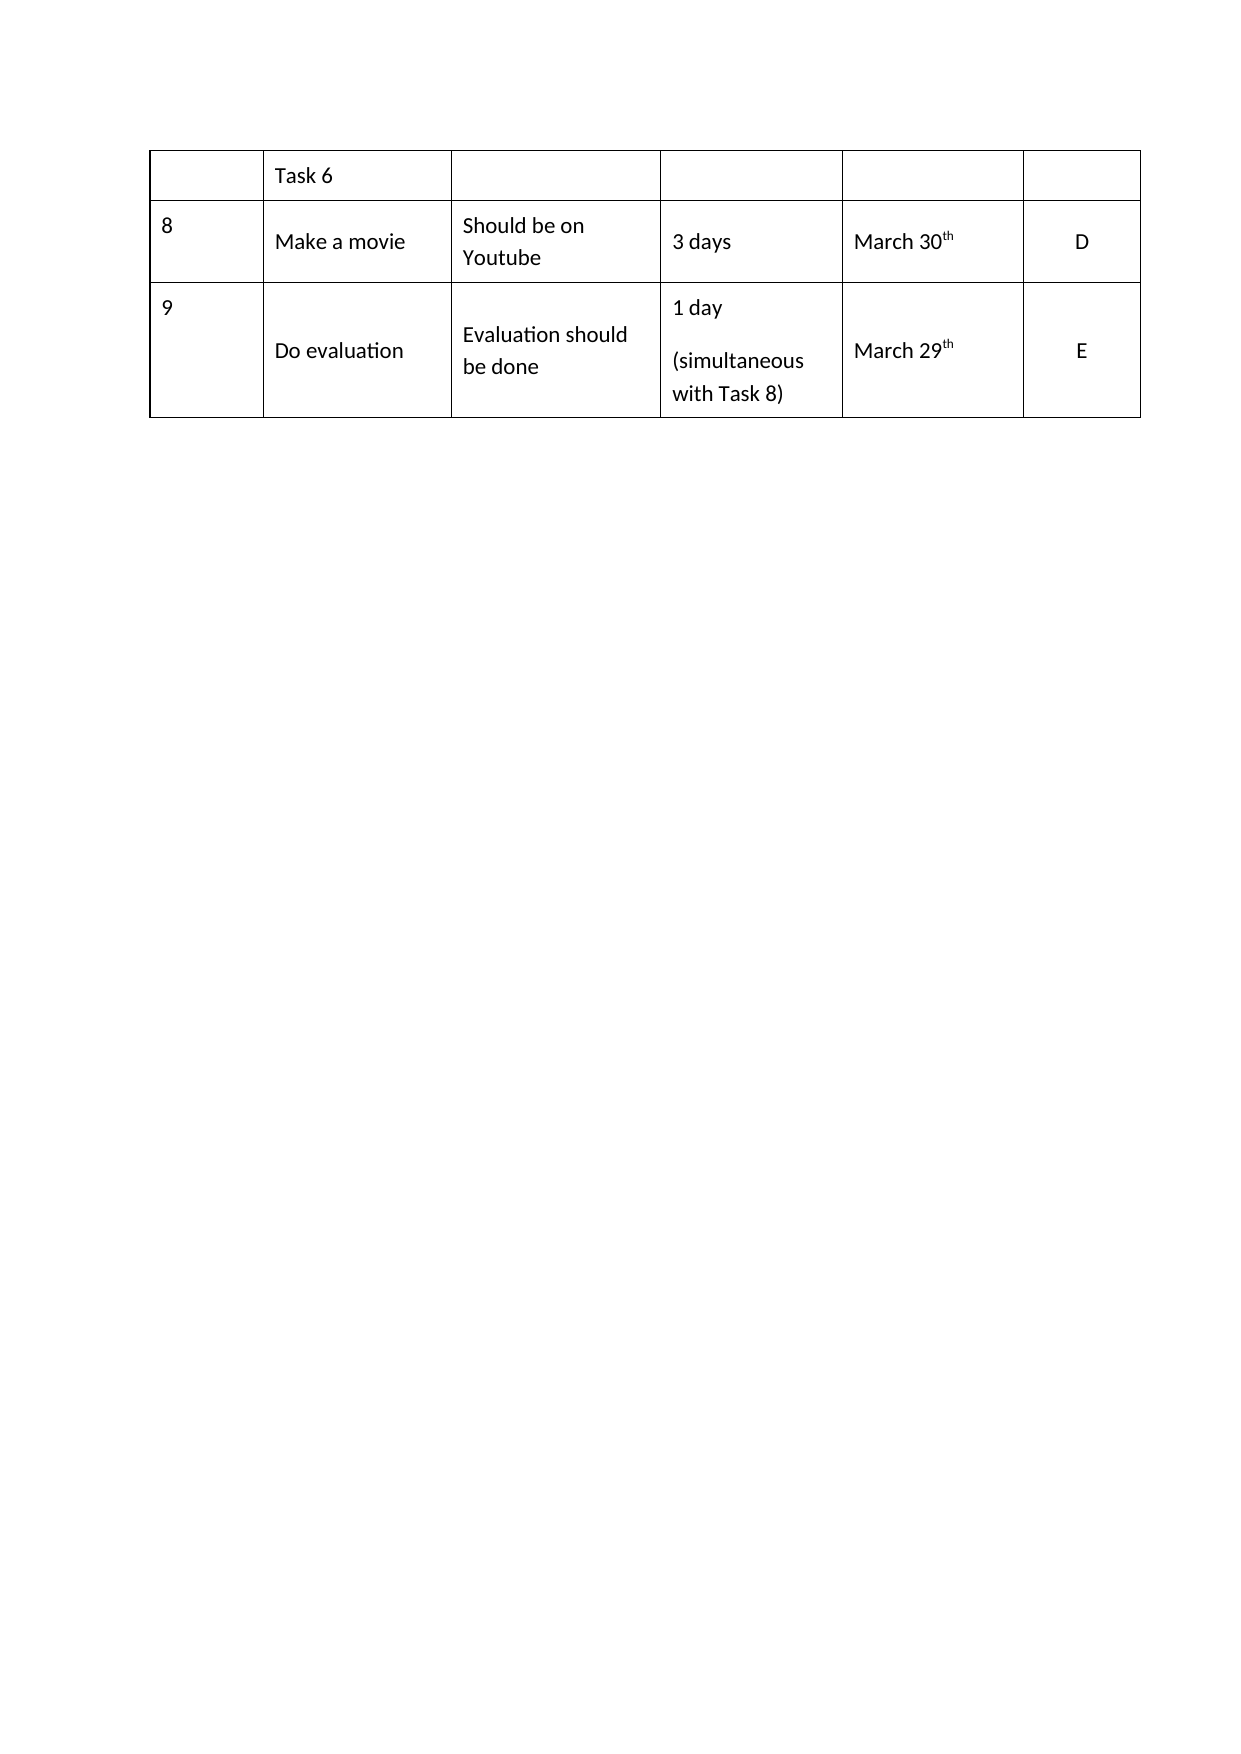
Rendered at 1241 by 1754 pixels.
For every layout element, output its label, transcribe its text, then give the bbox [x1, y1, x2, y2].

table_cell 9 [151, 283, 263, 417]
table_cell [843, 151, 1023, 200]
table_cell 3 days [661, 201, 842, 282]
table_cell 1 day (simultaneous with Task 8) [661, 283, 842, 417]
table_cell March 30th [843, 201, 1023, 282]
table_cell D [1024, 201, 1140, 282]
table_cell [661, 151, 842, 200]
table_cell [151, 151, 263, 200]
table_cell [1024, 151, 1140, 200]
table_cell [452, 151, 660, 200]
table_cell Make a movie [264, 201, 451, 282]
table_cell Do evaluation [264, 283, 451, 417]
table_cell 8 [151, 201, 263, 282]
table_cell March 29th [843, 283, 1023, 417]
table_cell Task 6 [264, 151, 451, 200]
table_cell Evaluation should be done [452, 283, 660, 417]
table_cell Should be on Youtube [452, 201, 660, 282]
table_cell E [1024, 283, 1140, 417]
